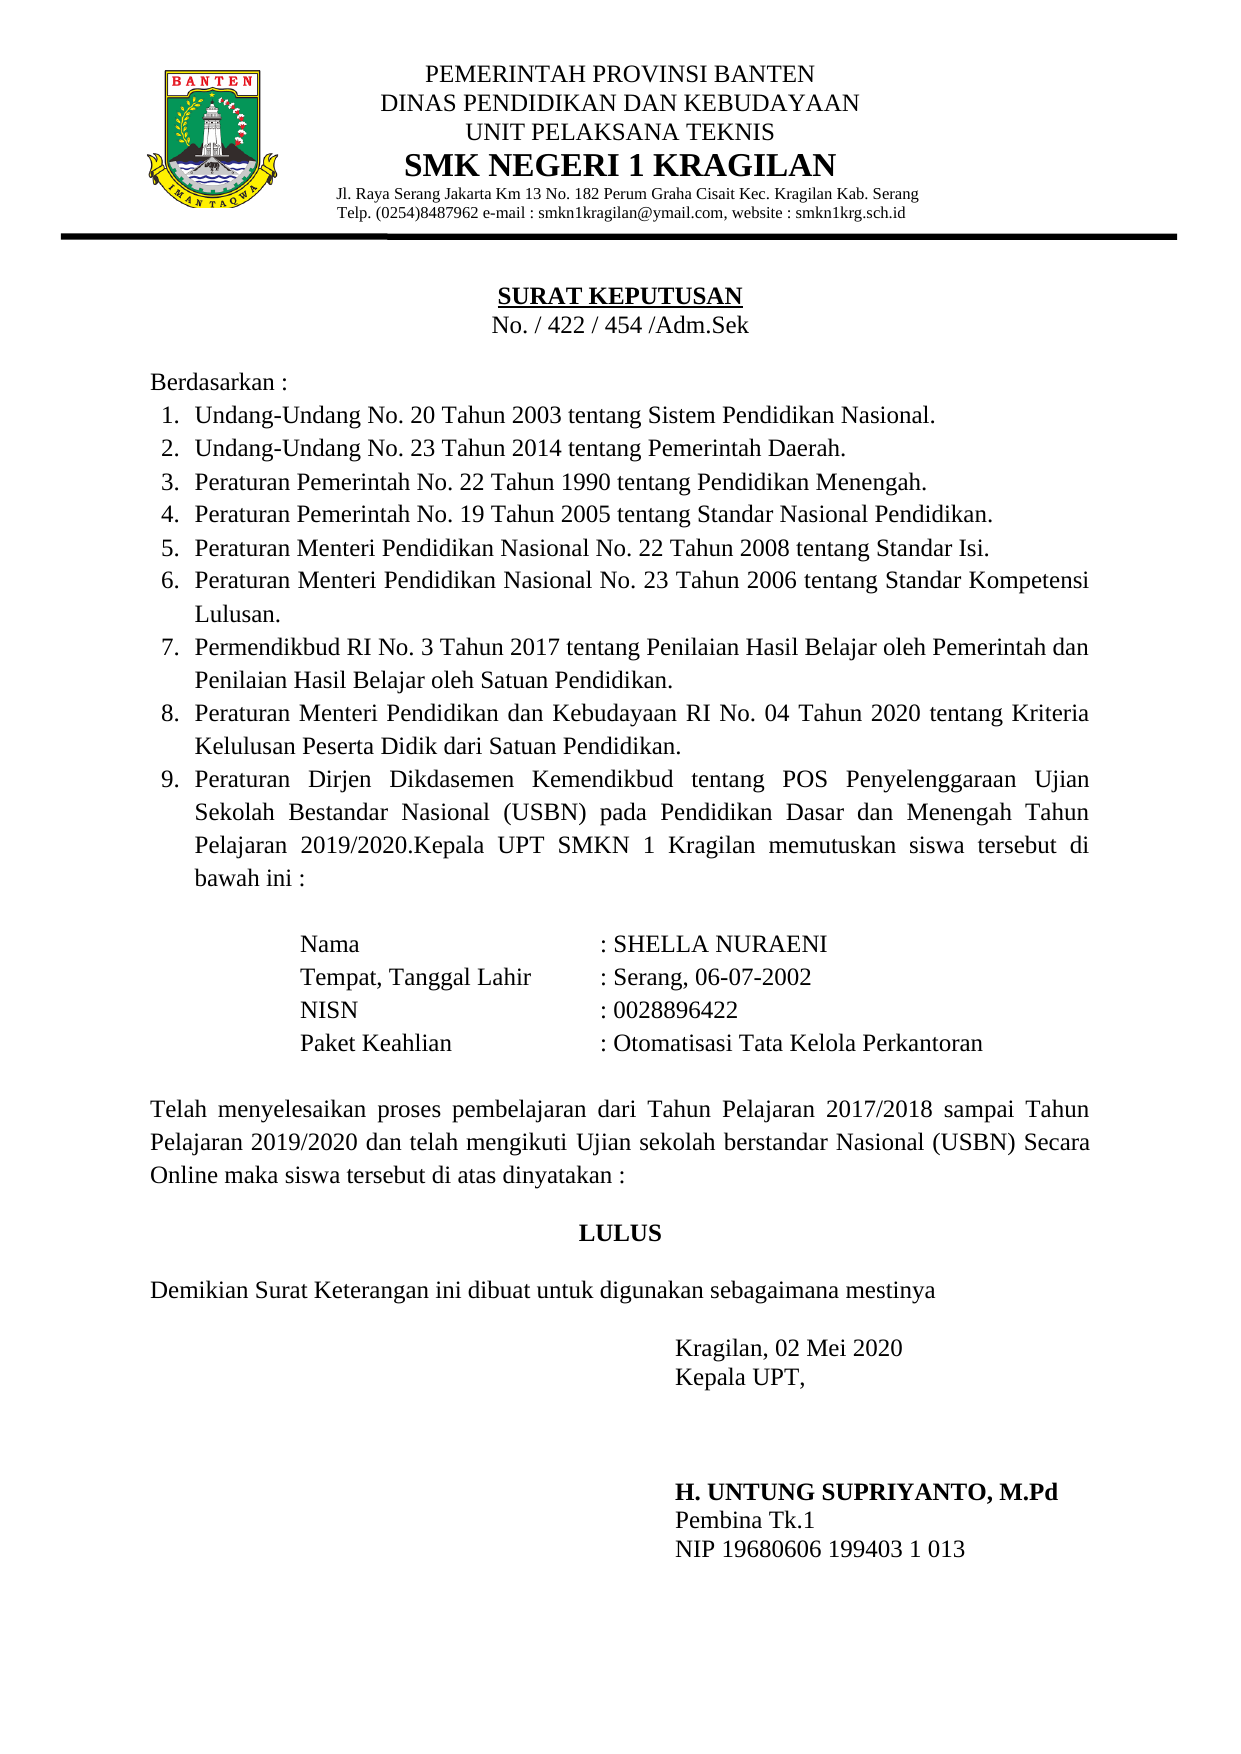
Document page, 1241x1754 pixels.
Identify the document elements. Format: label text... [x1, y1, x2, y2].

list Peraturan Pemerintah No. 19 Tahun 2005 tentang Standar Nasional Pendidikan. [179, 499, 1090, 528]
list Undang-Undang No. 23 Tahun 2014 tentang Pemerintah Daerah. [179, 433, 1090, 462]
text Tempat, Tanggal Lahir : Serang, 06-07-2002 [150, 962, 1090, 991]
text LULUS [150, 1218, 1090, 1247]
text NISN : 0028896422 [150, 995, 1090, 1024]
list Permendikbud RI No. 3 Tahun 2017 tentang Penilaian Hasil Belajar oleh Pemerintah dan Penilaian Hasil Belajar oleh Satuan Pendidikan. [179, 632, 1090, 693]
text Kragilan, 02 Mei 2020 [150, 1333, 1090, 1362]
list Peraturan Menteri Pendidikan dan Kebudayaan RI No. 04 Tahun 2020 tentang Kriteria Kelulusan Peserta Didik dari Satuan Pendidikan. [179, 698, 1090, 759]
text NIP 19680606 199403 1 013 [150, 1534, 1090, 1563]
list Peraturan Dirjen Dikdasemen Kemendikbud tentang POS Penyelenggaraan Ujian Sekolah Bestandar Nasional (USBN) pada Pendidikan Dasar dan Menengah Tahun Pelajaran 2019/2020.Kepala UPT SMKN 1 Kragilan memutuskan siswa tersebut di bawah ini : [179, 764, 1090, 892]
text Berdasarkan : [150, 367, 1090, 396]
text Kepala UPT, [150, 1362, 1090, 1391]
list Peraturan Menteri Pendidikan Nasional No. 23 Tahun 2006 tentang Standar Kompetensi Lulusan. [179, 566, 1090, 627]
list Peraturan Menteri Pendidikan Nasional No. 22 Tahun 2008 tentang Standar Isi. [179, 533, 1090, 561]
text SURAT KEPUTUSAN [150, 281, 1090, 310]
text Telah menyelesaikan proses pembelajaran dari Tahun Pelajaran 2017/2018 sampai Tahun Pelajaran 2019/2020 dan telah mengikuti Ujian sekolah berstandar Nasional (USBN) Secara Online maka siswa tersebut di atas dinyatakan : [150, 1094, 1090, 1189]
picture [146, 70, 279, 208]
text No. / 422 / 454 /Adm.Sek [150, 310, 1090, 339]
text Paket Keahlian : Otomatisasi Tata Kelola Perkantoran [150, 1028, 1090, 1057]
text Demikian Surat Keterangan ini dibuat untuk digunakan sebagaimana mestinya [150, 1276, 1090, 1304]
text Nama : SHELLA NURAENI [150, 929, 1090, 958]
list Peraturan Pemerintah No. 22 Tahun 1990 tentang Pendidikan Menengah. [179, 467, 1090, 495]
text Pembina Tk.1 [150, 1506, 1090, 1534]
list Undang-Undang No. 20 Tahun 2003 tentang Sistem Pendidikan Nasional. [179, 401, 1090, 429]
text H. UNTUNG SUPRIYANTO, M.Pd [150, 1477, 1090, 1506]
